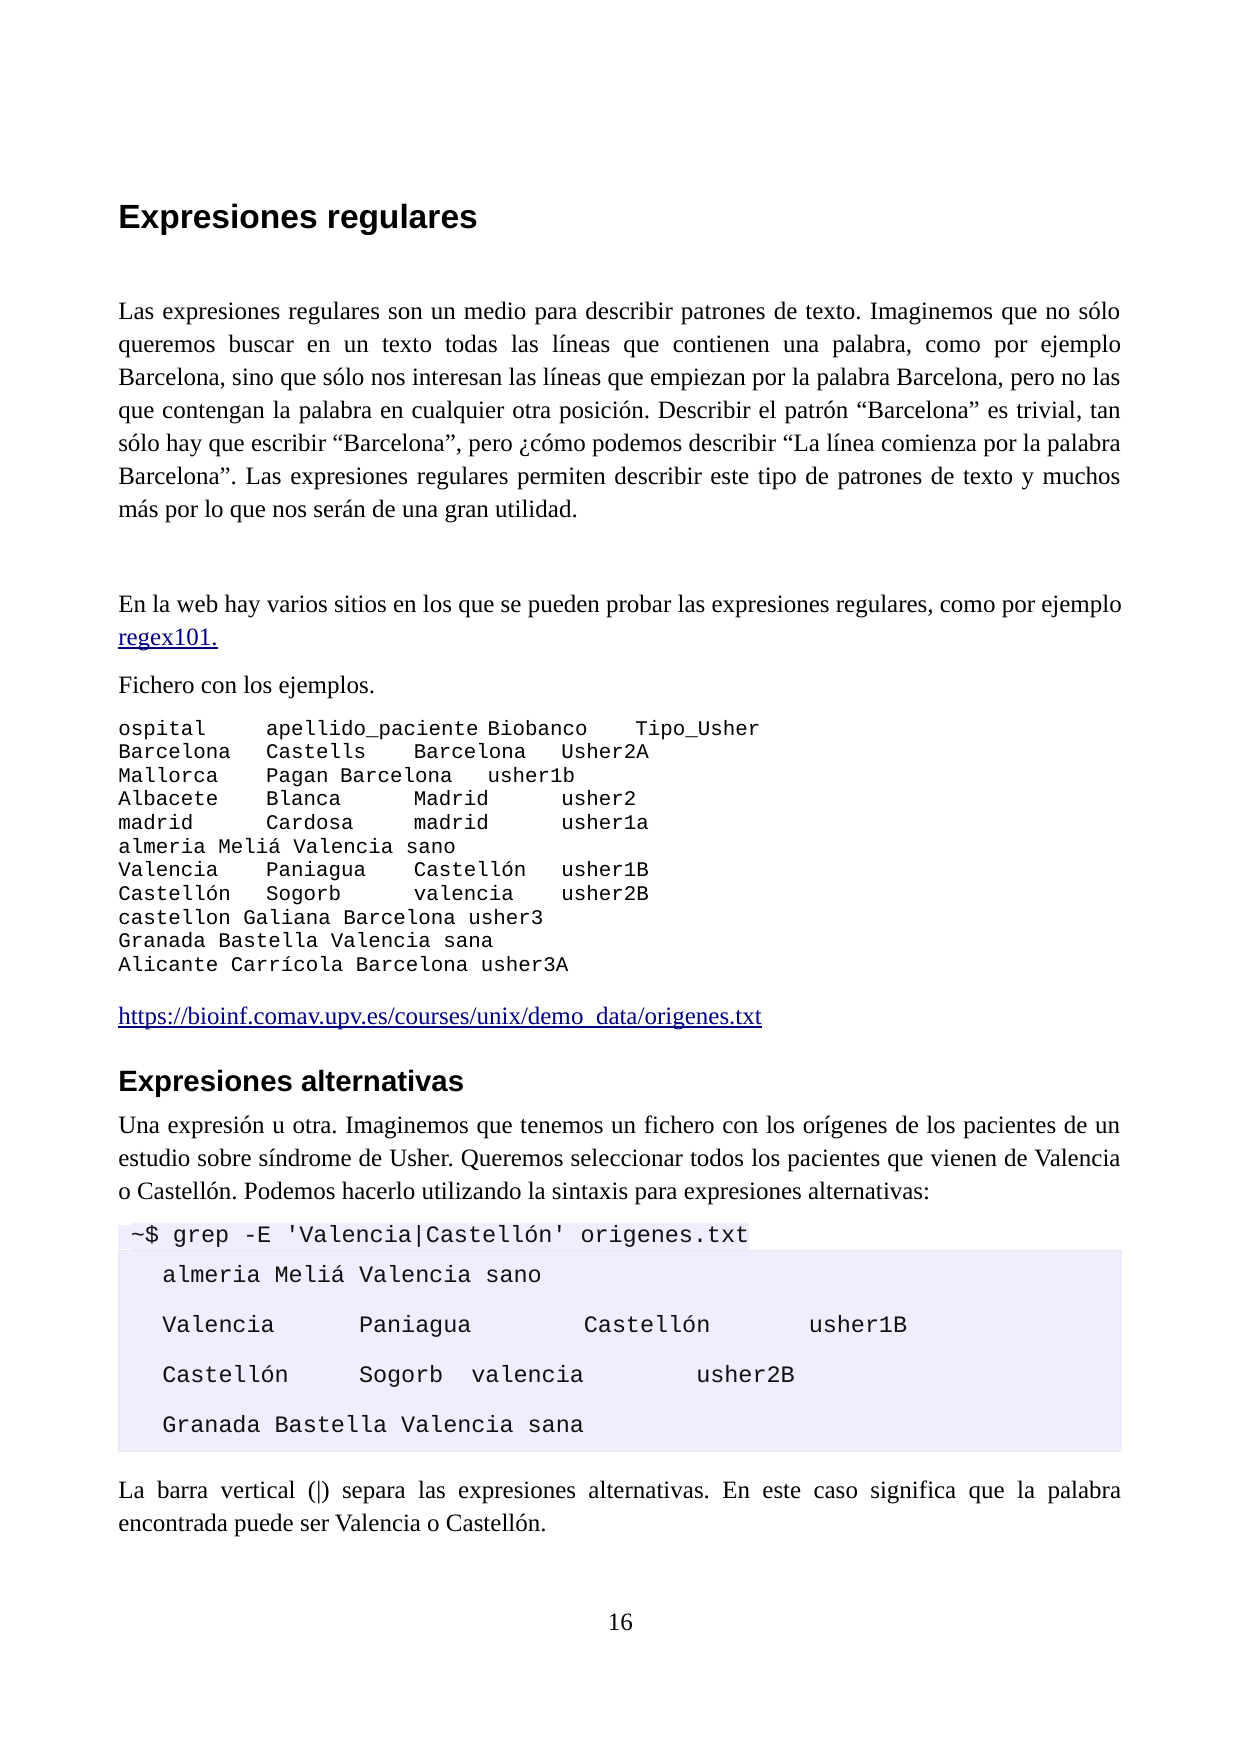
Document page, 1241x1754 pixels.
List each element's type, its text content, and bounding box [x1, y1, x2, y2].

text Una expresión u otra. Imaginemos que tenemos un fichero con los orígenes de los pacientes de un estudio sobre síndrome de Usher. Queremos seleccionar todos los pacientes que vienen de Valencia o Castellón. Podemos hacerlo utilizando la sintaxis para expresiones alternativas: [118, 1110, 1122, 1204]
text Las expresiones regulares son un medio para describir patrones de texto. Imaginemos que no sólo queremos buscar en un texto todas las líneas que contienen una palabra, como por ejemplo Barcelona, sino que sólo nos interesan las líneas que empiezan por la palabra Barcelona, pero no las que contengan la palabra en cualquier otra posición. Describir el patrón “Barcelona” es trivial, tan sólo hay que escribir “Barcelona”, pero ¿cómo podemos describir “La línea comienza por la palabra Barcelona”. Las expresiones regulares permiten describir este tipo de patrones de texto y muchos más por lo que nos serán de una gran utilidad. [118, 296, 1122, 523]
text Alicante Carrícola Barcelona usher3A [118, 954, 1122, 978]
text castellon Galiana Barcelona usher3 [118, 907, 1122, 930]
text ospital apellido_paciente Biobanco Tipo_Usher [118, 717, 1122, 741]
text Valencia Paniagua Castellón usher1B [119, 1300, 1122, 1339]
text Granada Bastella Valencia sana [118, 930, 1122, 954]
text madrid Cardosa madrid usher1a [118, 812, 1122, 836]
subtitle Expresiones alternativas [118, 1063, 1122, 1097]
text Valencia Paniagua Castellón usher1B [118, 859, 1122, 883]
text Albacete Blanca Madrid usher2 [118, 788, 1122, 812]
text ~$ grep -E 'Valencia|Castellón' origenes.txt [118, 1223, 1122, 1250]
text https://bioinf.comav.upv.es/courses/unix/demo_data/origenes.txt [118, 1001, 1122, 1030]
text Mallorca Pagan Barcelona usher1b [118, 765, 1122, 788]
text almeria Meliá Valencia sano [118, 836, 1122, 859]
text La barra vertical (|) separa las expresiones alternativas. En este caso significa que la palabra encontrada puede ser Valencia o Castellón. [118, 1475, 1122, 1537]
text Castellón Sogorb valencia usher2B [119, 1350, 1122, 1389]
text Fichero con los ejemplos. [118, 670, 1122, 699]
text Barcelona Castells Barcelona Usher2A [118, 741, 1122, 765]
text Granada Bastella Valencia sana [119, 1400, 1122, 1451]
text Castellón Sogorb valencia usher2B [118, 883, 1122, 907]
text En la web hay varios sitios en los que se pueden probar las expresiones regulares, como por ejemplo regex101. [118, 589, 1122, 651]
subtitle Expresiones regulares [118, 197, 1122, 236]
text almeria Meliá Valencia sano [119, 1251, 1122, 1289]
